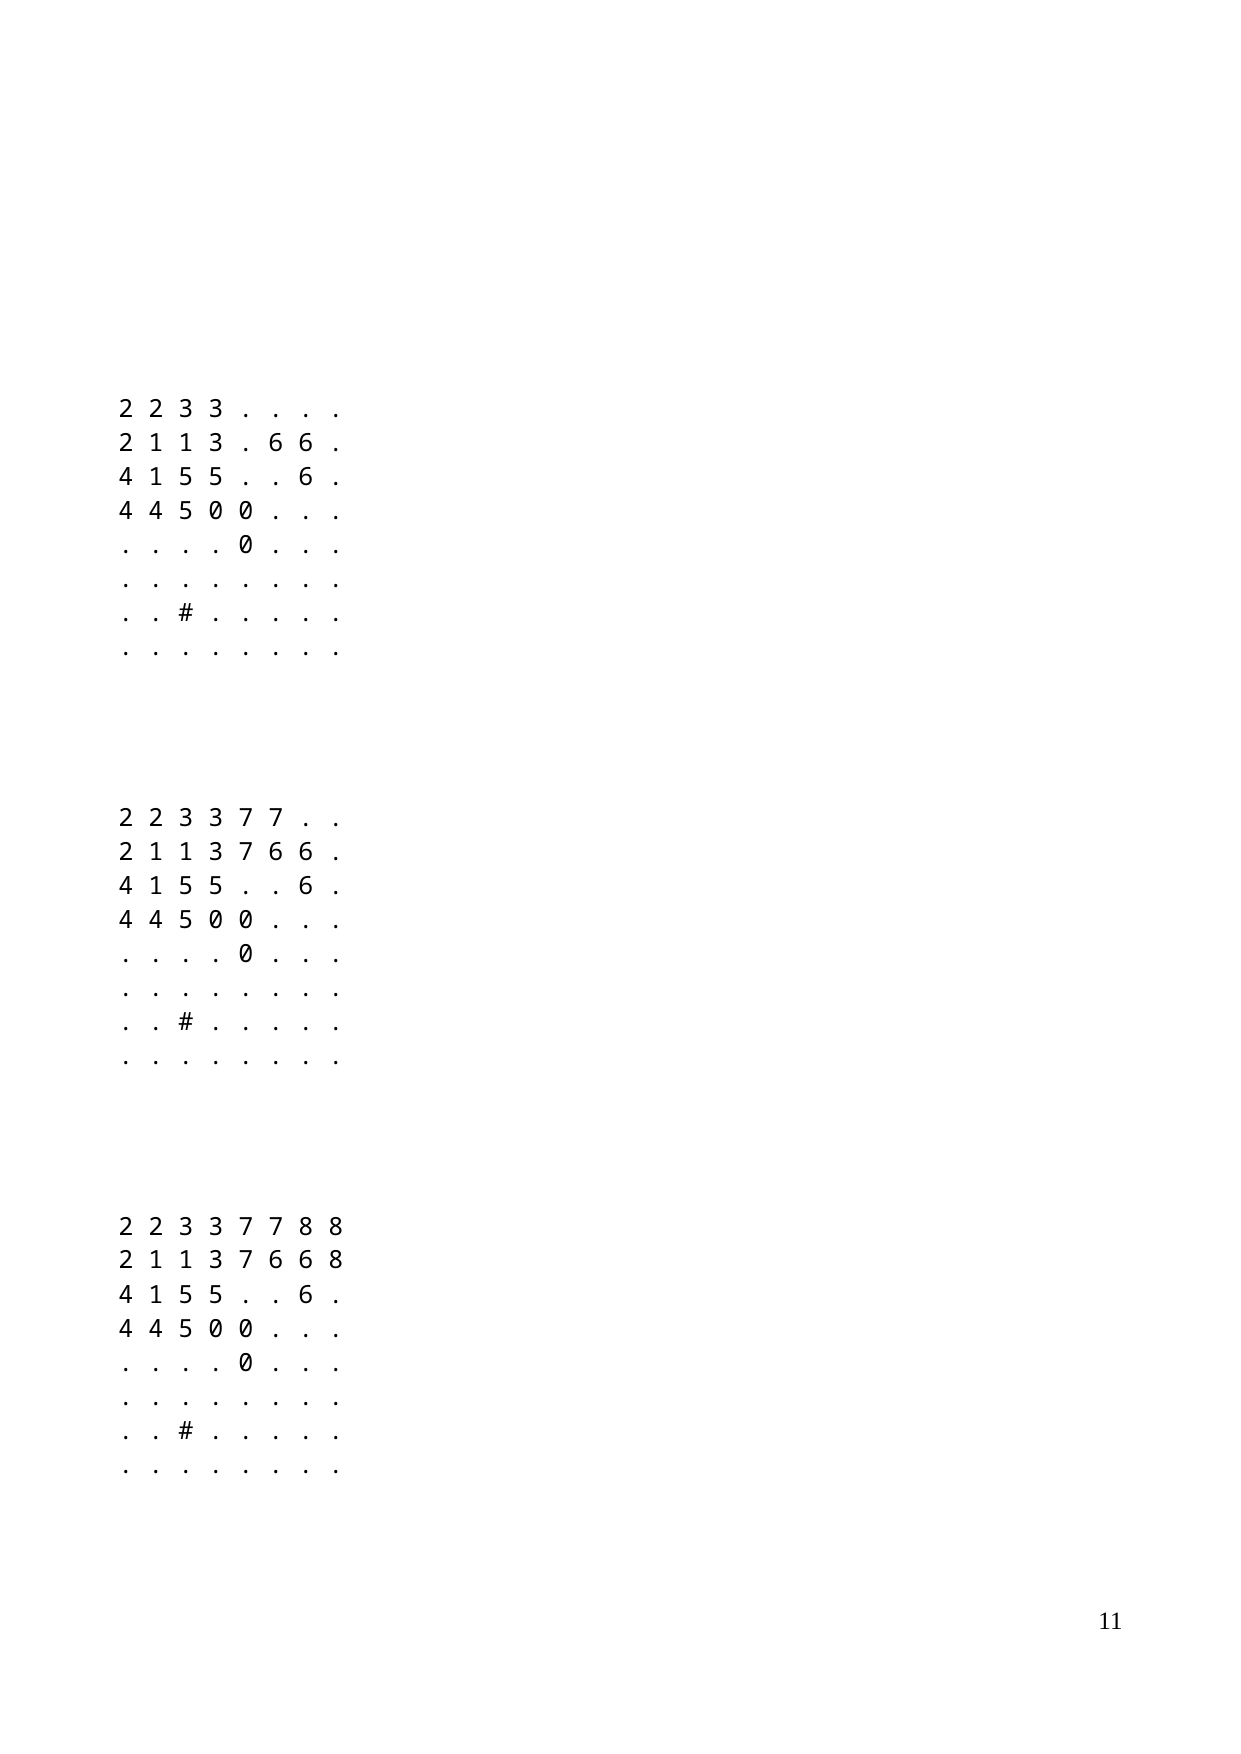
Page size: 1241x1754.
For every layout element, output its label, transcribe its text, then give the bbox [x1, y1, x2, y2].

text 2 1 1 3 7 6 6 . [118, 833, 1122, 867]
text 4 1 5 5 . . 6 . [118, 459, 1122, 493]
text . . . . 0 . . . [118, 527, 1122, 561]
text 4 1 5 5 . . 6 . [118, 1276, 1122, 1310]
text 4 4 5 0 0 . . . [118, 902, 1122, 936]
text . . . . . . . . [118, 1447, 1122, 1481]
text . . # . . . . . [118, 1004, 1122, 1038]
text 2 1 1 3 . 6 6 . [118, 425, 1122, 459]
text 4 4 5 0 0 . . . [118, 493, 1122, 527]
text . . # . . . . . [118, 1412, 1122, 1447]
text . . . . . . . . [118, 1038, 1122, 1072]
text . . . . . . . . [118, 1378, 1122, 1412]
text 4 1 5 5 . . 6 . [118, 867, 1122, 902]
text . . . . 0 . . . [118, 936, 1122, 970]
text 2 2 3 3 . . . . [118, 391, 1122, 425]
text . . # . . . . . [118, 595, 1122, 629]
text . . . . . . . . [118, 629, 1122, 663]
text . . . . . . . . [118, 561, 1122, 595]
text 4 4 5 0 0 . . . [118, 1310, 1122, 1344]
text . . . . . . . . [118, 970, 1122, 1004]
text . . . . 0 . . . [118, 1344, 1122, 1378]
text 2 2 3 3 7 7 8 8 [118, 1208, 1122, 1242]
text 2 1 1 3 7 6 6 8 [118, 1242, 1122, 1276]
text 2 2 3 3 7 7 . . [118, 799, 1122, 833]
